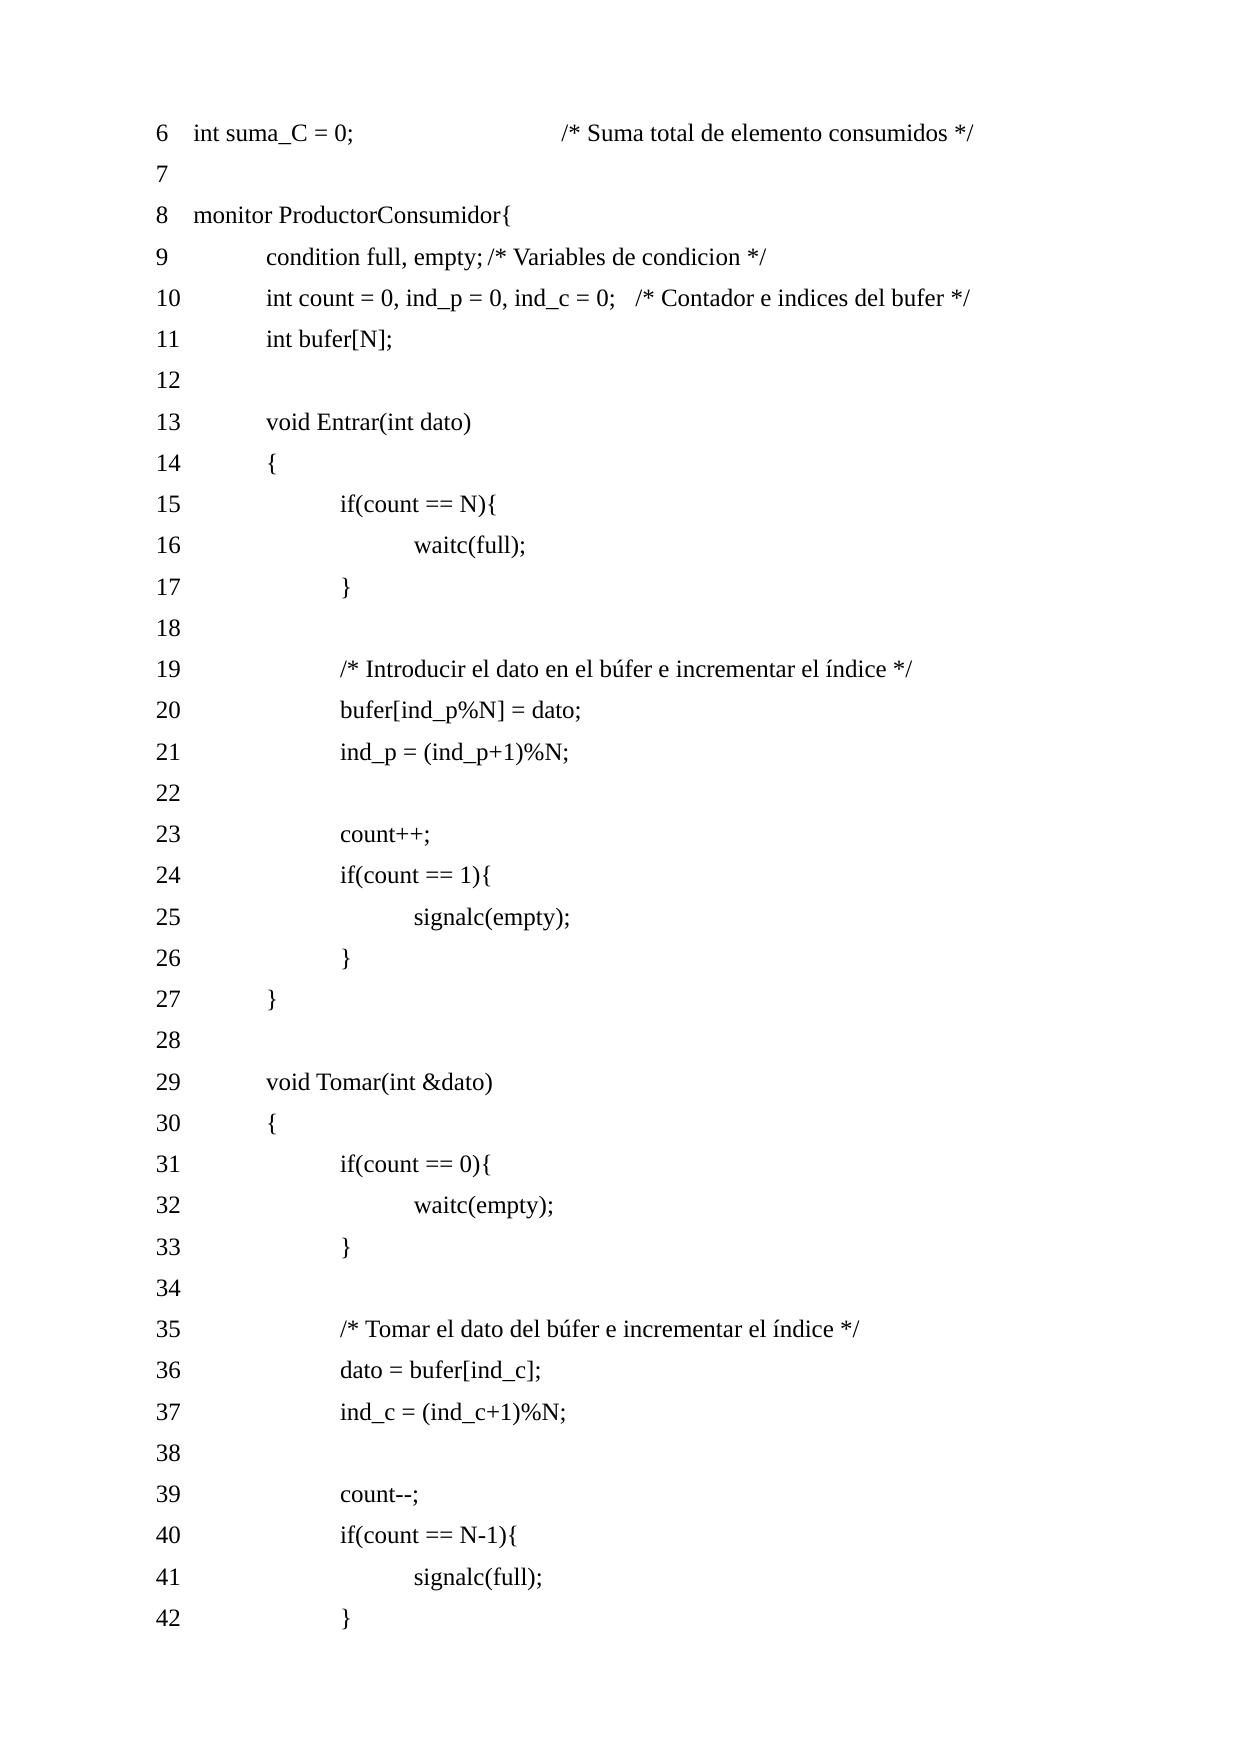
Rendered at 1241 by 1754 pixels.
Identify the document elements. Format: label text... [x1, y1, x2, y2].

list if(count == 0){ [156, 1149, 1122, 1178]
list } [156, 943, 1122, 972]
list void Entrar(int dato) [156, 407, 1122, 436]
list int suma_C = 0; /* Suma total de elemento consumidos */ [156, 118, 1122, 147]
list { [156, 448, 1122, 477]
list } [156, 984, 1122, 1013]
list bufer[ind_p%N] = dato; [156, 696, 1122, 724]
list ind_c = (ind_c+1)%N; [156, 1397, 1122, 1426]
list ind_p = (ind_p+1)%N; [156, 737, 1122, 766]
list { [156, 1108, 1122, 1137]
list /* Introducir el dato en el búfer e incrementar el índice */ [156, 654, 1122, 683]
list condition full, empty; /* Variables de condicion */ [156, 242, 1122, 271]
list } [156, 1603, 1122, 1632]
list /* Tomar el dato del búfer e incrementar el índice */ [156, 1314, 1122, 1343]
list count--; [156, 1479, 1122, 1508]
list count++; [156, 819, 1122, 848]
list dato = bufer[ind_c]; [156, 1356, 1122, 1384]
list monitor ProductorConsumidor{ [156, 201, 1122, 229]
list } [156, 572, 1122, 601]
list if(count == 1){ [156, 861, 1122, 889]
list signalc(empty); [156, 902, 1122, 931]
list if(count == N){ [156, 489, 1122, 518]
list waitc(empty); [156, 1191, 1122, 1219]
list if(count == N-1){ [156, 1521, 1122, 1549]
list } [156, 1232, 1122, 1261]
list int bufer[N]; [156, 324, 1122, 353]
list int count = 0, ind_p = 0, ind_c = 0; /* Contador e indices del bufer */ [156, 283, 1122, 312]
list void Tomar(int &dato) [156, 1067, 1122, 1096]
list signalc(full); [156, 1562, 1122, 1591]
list waitc(full); [156, 531, 1122, 559]
